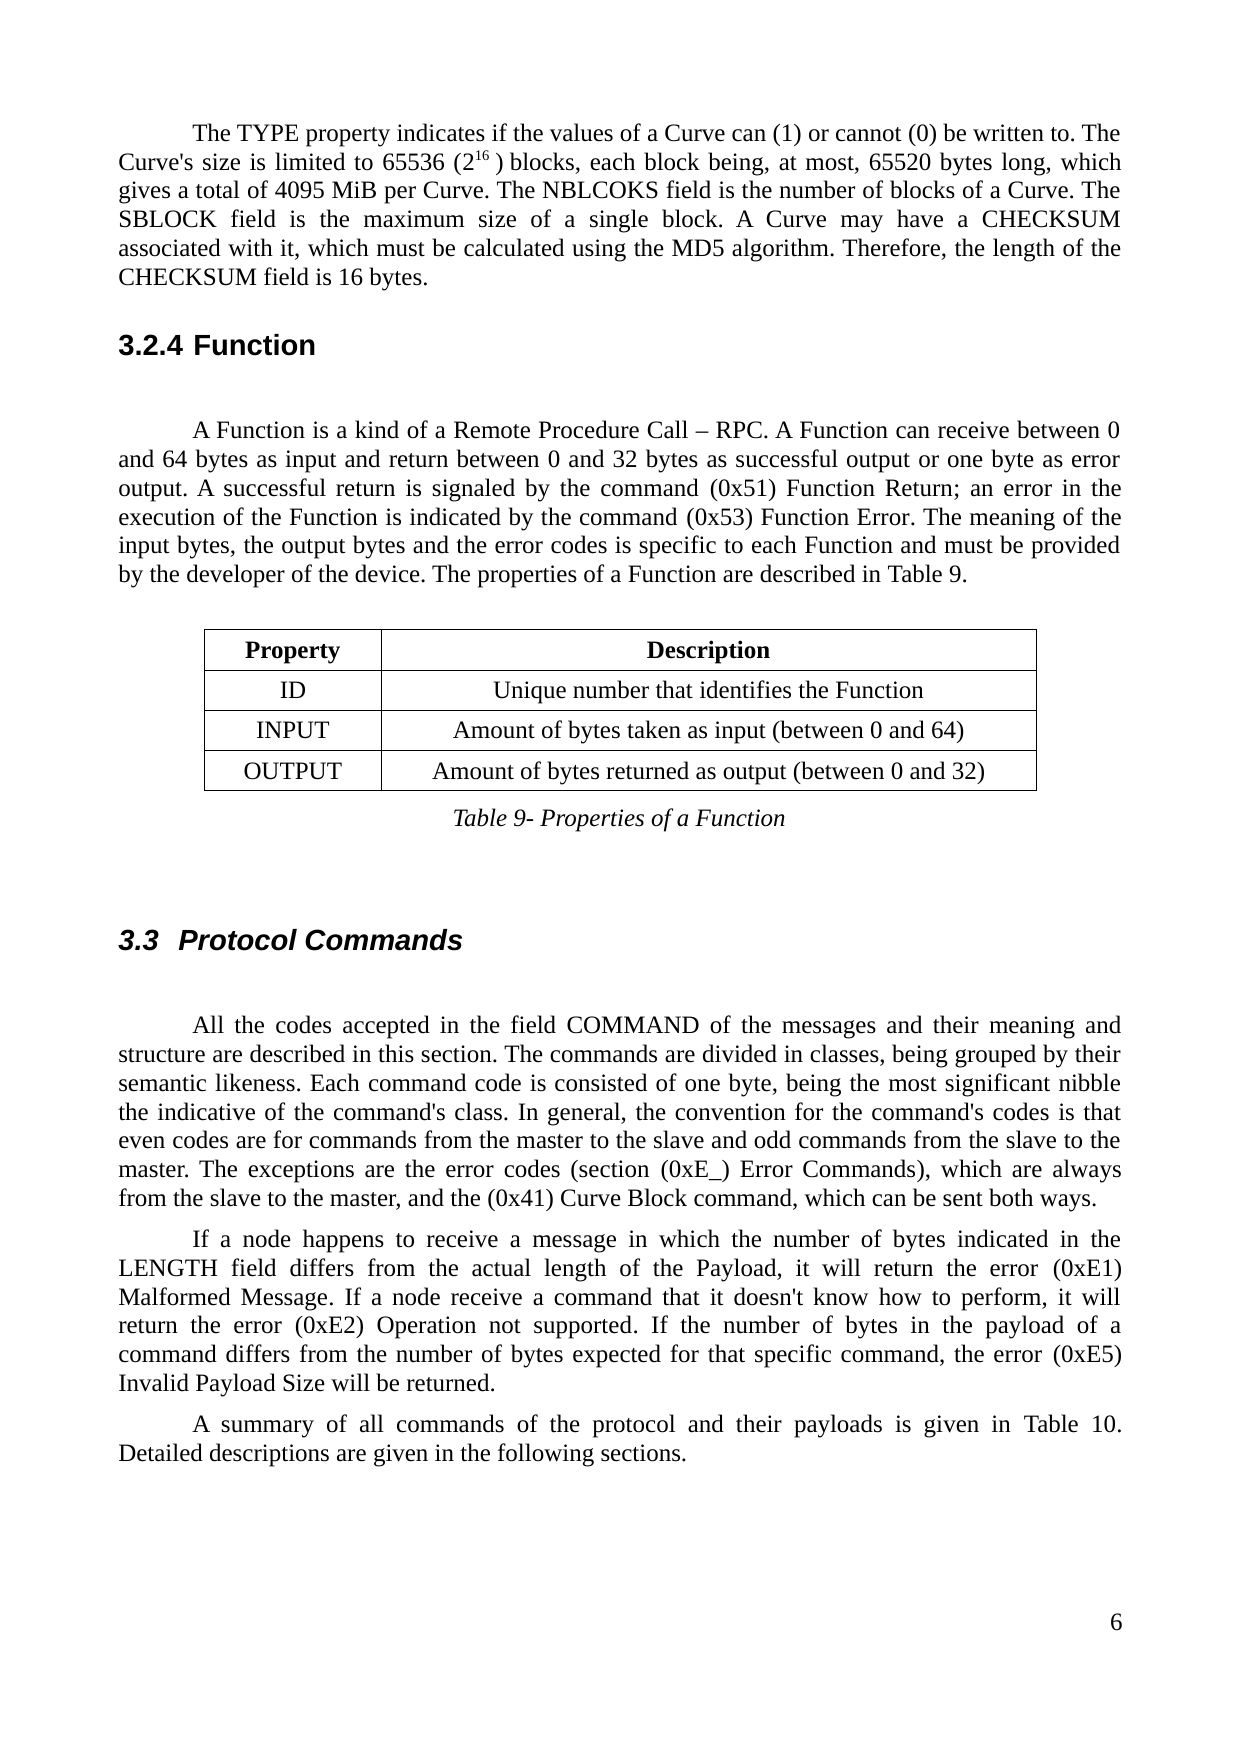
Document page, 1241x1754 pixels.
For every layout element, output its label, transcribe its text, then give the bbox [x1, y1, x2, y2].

table_cell Unique number that identifies the Function [382, 671, 1036, 710]
text A summary of all commands of the protocol and their payloads is given in Table 10. Detailed descriptions are given in the following sections. [118, 1409, 1122, 1467]
table_header Description [382, 630, 1036, 669]
text If a node happens to receive a message in which the number of bytes indicated in the LENGTH field differs from the actual length of the Payload, it will return the error (0xE1) Malformed Message. If a node receive a command that it doesn't know how to perform, it will return the error (0xE2) Operation not supported. If the number of bytes in the payload of a command differs from the number of bytes expected for that specific command, the error (0xE5) Invalid Payload Size will be returned. [118, 1224, 1122, 1397]
text All the codes accepted in the field COMMAND of the messages and their meaning and structure are described in this section. The commands are divided in classes, being grouped by their semantic likeness. Each command code is consisted of one byte, being the most significant nibble the indicative of the command's class. In general, the convention for the command's codes is that even codes are for commands from the master to the slave and odd commands from the slave to the master. The exceptions are the error codes (section (0xE_) Error Commands), which are always from the slave to the master, and the (0x41) Curve Block command, which can be sent both ways. [118, 1010, 1122, 1212]
table_header Property [205, 630, 381, 669]
subtitle Function [118, 328, 1122, 362]
table_cell INPUT [205, 711, 381, 750]
table_cell Amount of bytes returned as output (between 0 and 32) [382, 751, 1036, 790]
table_cell Amount of bytes taken as input (between 0 and 64) [382, 711, 1036, 750]
subtitle Protocol Commands [118, 923, 1122, 957]
text The TYPE property indicates if the values of a Curve can (1) or cannot (0) be written to. The Curve's size is limited to 65536 (216 ) blocks, each block being, at most, 65520 bytes long, which gives a total of 4095 MiB per Curve. The NBLCOKS field is the number of blocks of a Curve. The SBLOCK field is the maximum size of a single block. A Curve may have a CHECKSUM associated with it, which must be calculated using the MD5 algorithm. Therefore, the length of the CHECKSUM field is 16 bytes. [118, 118, 1122, 291]
table_cell ID [205, 671, 381, 710]
text A Function is a kind of a Remote Procedure Call – RPC. A Function can receive between 0 and 64 bytes as input and return between 0 and 32 bytes as successful output or one byte as error output. A successful return is signaled by the command (0x51) Function Return; an error in the execution of the Function is indicated by the command (0x53) Function Error. The meaning of the input bytes, the output bytes and the error codes is specific to each Function and must be provided by the developer of the device. The properties of a Function are described in Table 9. [118, 415, 1122, 588]
table_cell OUTPUT [205, 751, 381, 790]
text Table 9- Properties of a Function [118, 803, 1122, 832]
